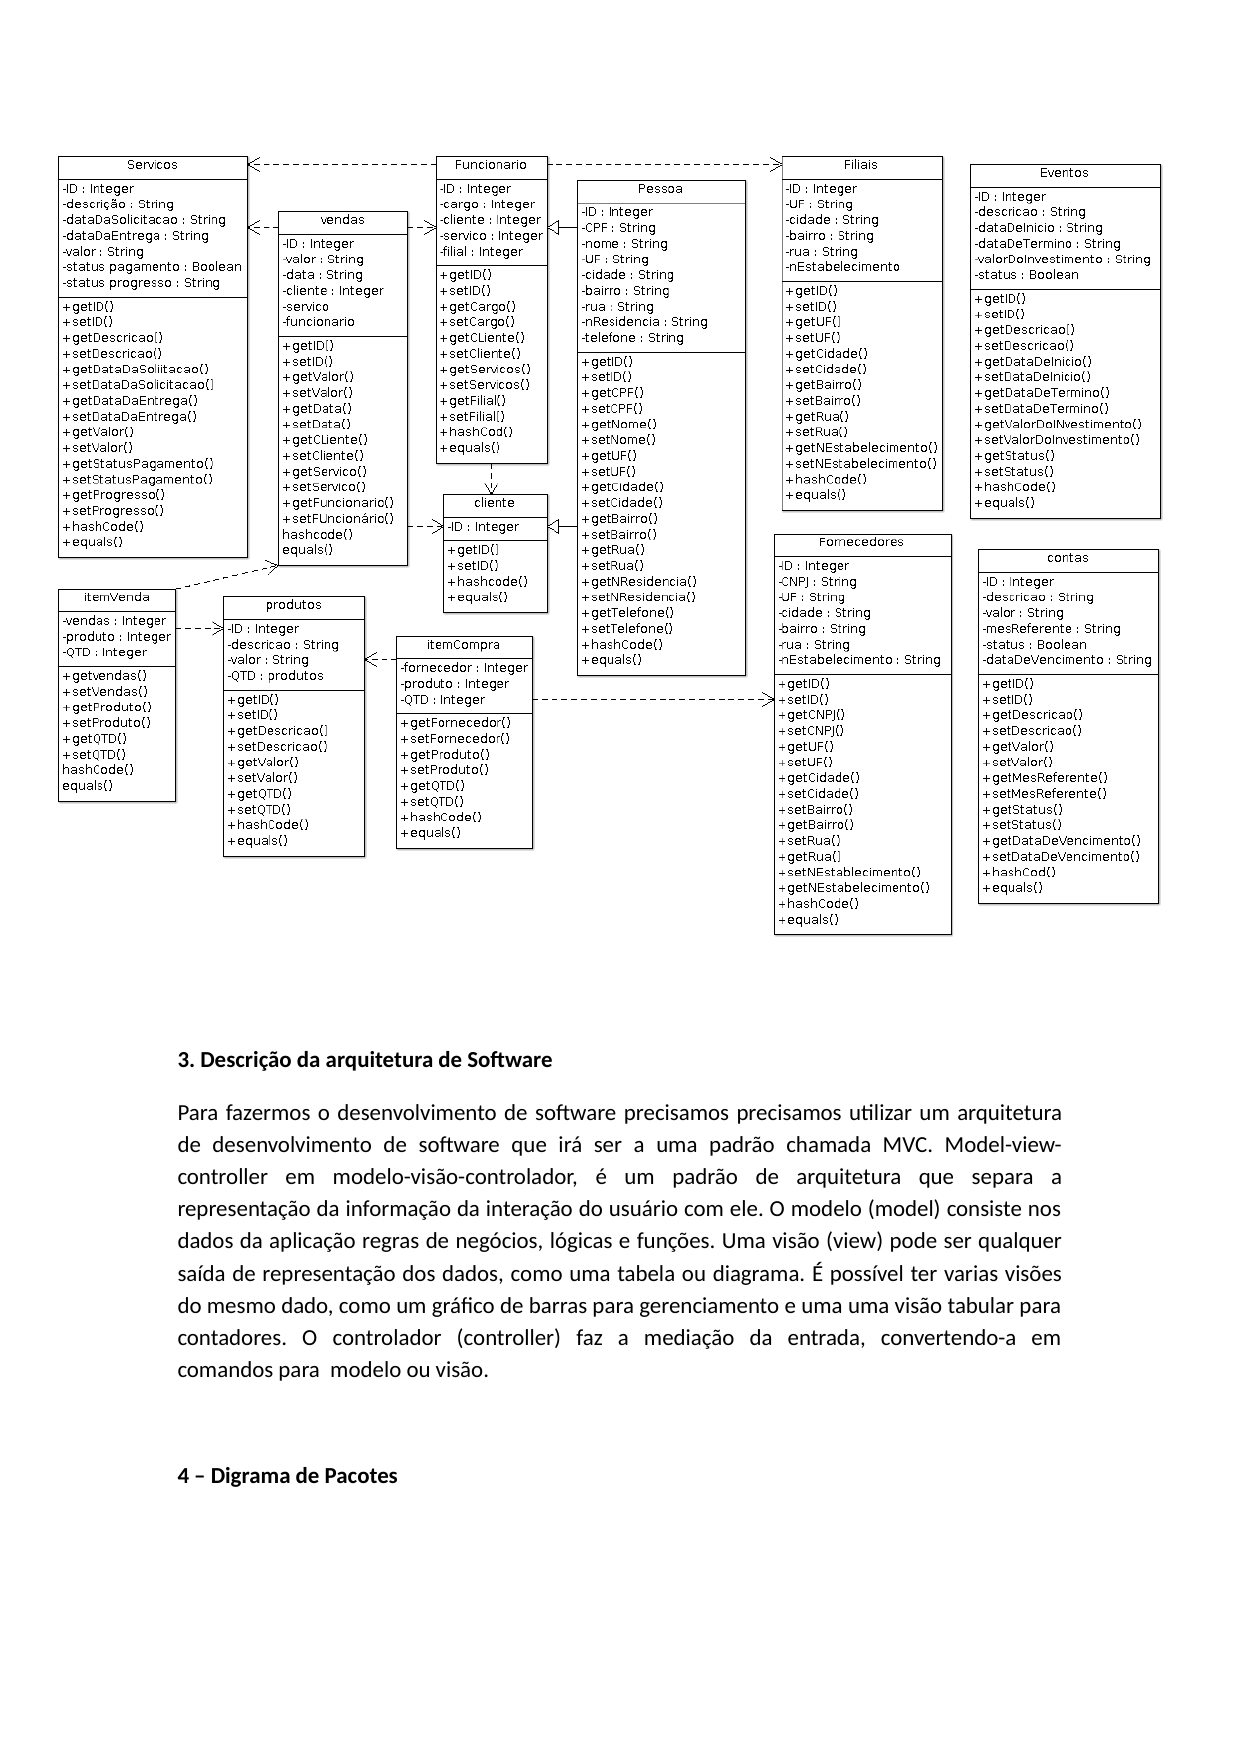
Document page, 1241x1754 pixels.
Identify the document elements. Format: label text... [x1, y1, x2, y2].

picture [42, 148, 1181, 988]
text Para fazermos o desenvolvimento de software precisamos precisamos utilizar um arquitetura de desenvolvimento de software que irá ser a uma padrão chamada MVC. Model-view-controller em modelo-visão-controlador, é um padrão de arquitetura que separa a representação da informação da interação do usuário com ele. O modelo (model) consiste nos dados da aplicação regras de negócios, lógicas e funções. Uma visão (view) pode ser qualquer saída de representação dos dados, como uma tabela ou diagrama. É possível ter varias visões do mesmo dado, como um gráfico de barras para gerenciamento e uma uma visão tabular para contadores. O controlador (controller) faz a mediação da entrada, convertendo-a em comandos para modelo ou visão. [177, 1098, 1063, 1383]
text 3. Descrição da arquitetura de Software [177, 1045, 1063, 1073]
text 4 – Digrama de Pacotes [177, 1461, 1063, 1489]
